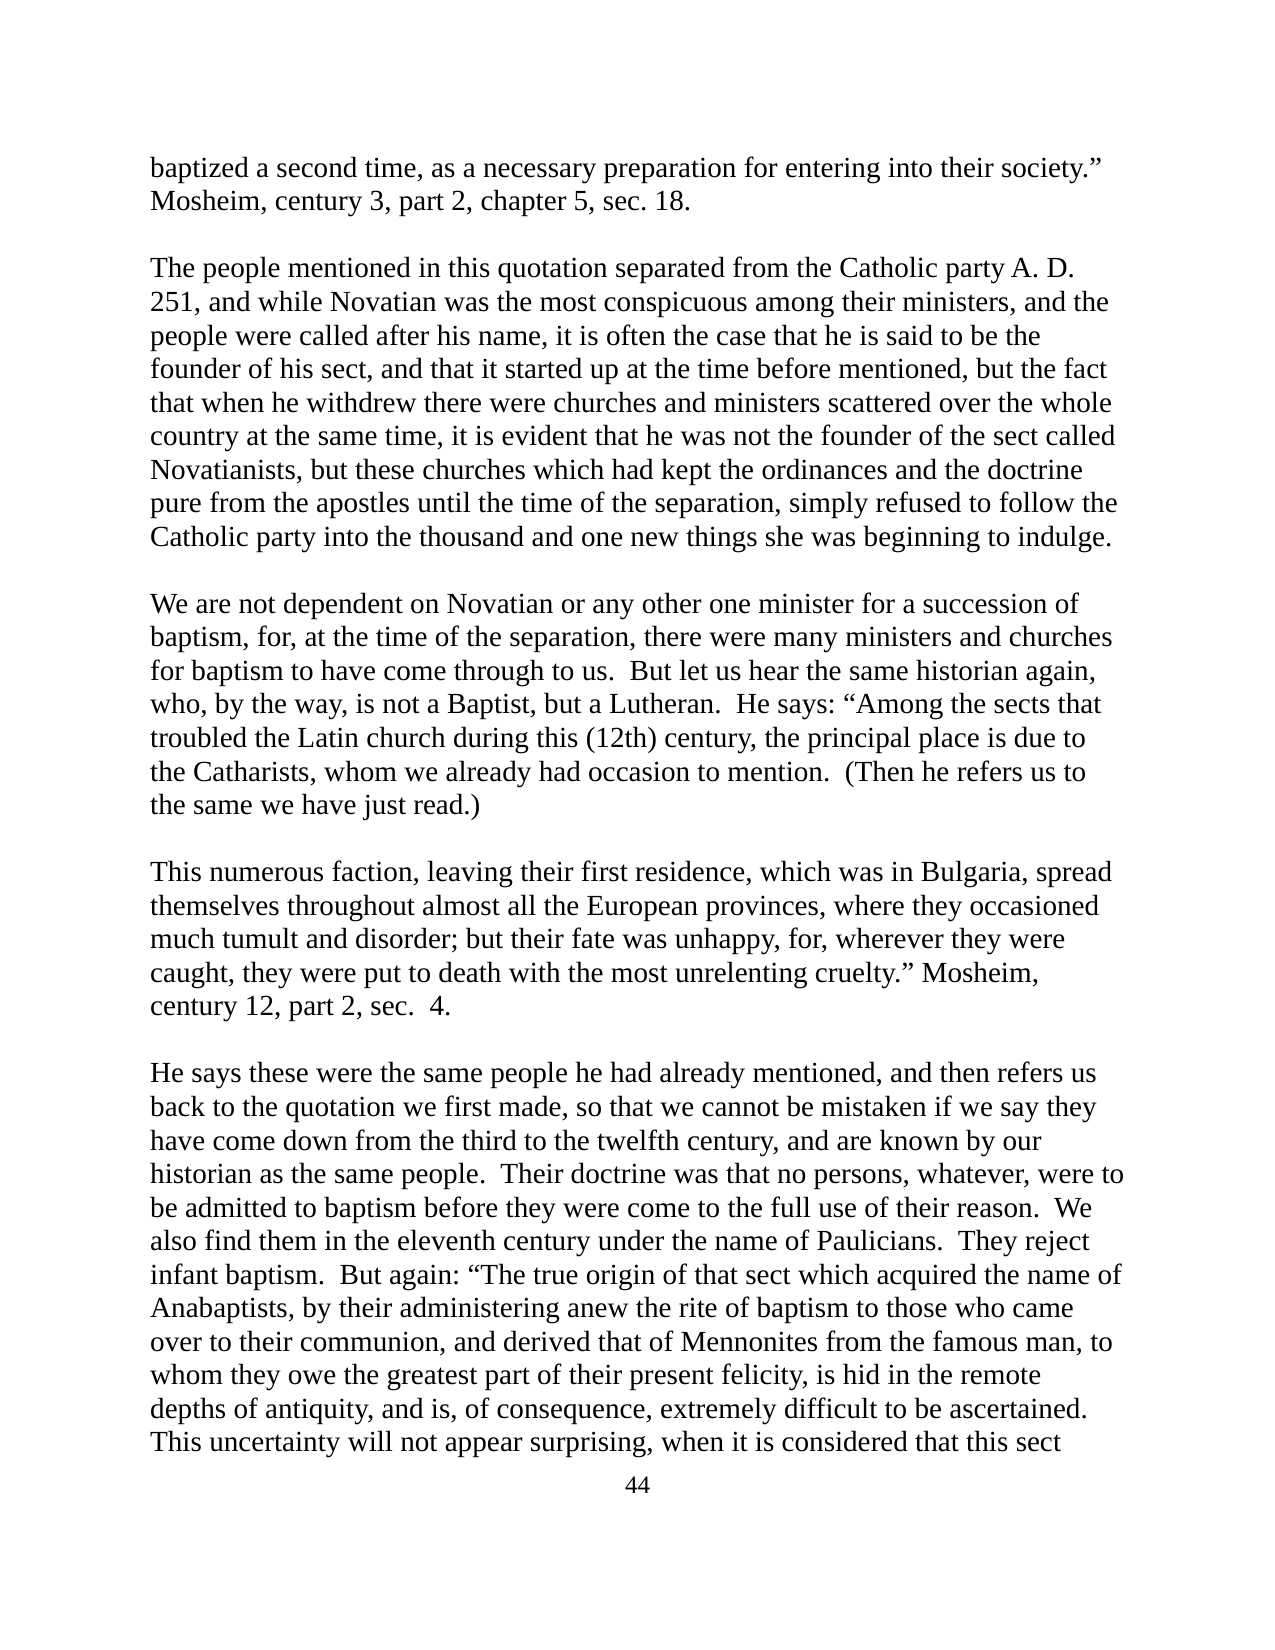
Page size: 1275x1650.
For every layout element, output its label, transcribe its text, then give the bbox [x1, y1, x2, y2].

text He says these were the same people he had already mentioned, and then refers us back to the quotation we first made, so that we cannot be mistaken if we say they have come down from the third to the twelfth century, and are known by our historian as the same people. Their doctrine was that no persons, whatever, were to be admitted to baptism before they were come to the full use of their reason. We also find them in the eleventh century under the name of Paulicians. They reject infant baptism. But again: “The true origin of that sect which acquired the name of Anabaptists, by their administering anew the rite of baptism to those who came over to their communion, and derived that of Mennonites from the famous man, to whom they owe the greatest part of their present felicity, is hid in the remote depths of antiquity, and is, of consequence, extremely difficult to be ascertained. This uncertainty will not appear surprising, when it is considered that this sect [150, 1056, 1125, 1458]
text baptized a second time, as a necessary preparation for entering into their society.” Mosheim, century 3, part 2, chapter 5, sec. 18. [150, 150, 1125, 217]
text This numerous faction, leaving their first residence, which was in Bulgaria, spread themselves throughout almost all the European provinces, where they occasioned much tumult and disorder; but their fate was unhappy, for, wherever they were caught, they were put to death with the most unrelenting cruelty.” Mosheim, century 12, part 2, sec. 4. [150, 854, 1125, 1022]
text The people mentioned in this quotation separated from the Catholic party A. D. 251, and while Novatian was the most conspicuous among their ministers, and the people were called after his name, it is often the case that he is said to be the founder of his sect, and that it started up at the time before mentioned, but the fact that when he withdrew there were churches and ministers scattered over the whole country at the same time, it is evident that he was not the founder of the sect called Novatianists, but these churches which had kept the ordinances and the doctrine pure from the apostles until the time of the separation, simply refused to follow the Catholic party into the thousand and one new things she was beginning to indulge. [150, 251, 1125, 552]
text We are not dependent on Novatian or any other one minister for a succession of baptism, for, at the time of the separation, there were many ministers and churches for baptism to have come through to us. But let us hear the same historian again, who, by the way, is not a Baptist, but a Lutheran. He says: “Among the sects that troubled the Latin church during this (12th) century, the principal place is due to the Catharists, whom we already had occasion to mention. (Then he refers us to the same we have just read.) [150, 586, 1125, 821]
